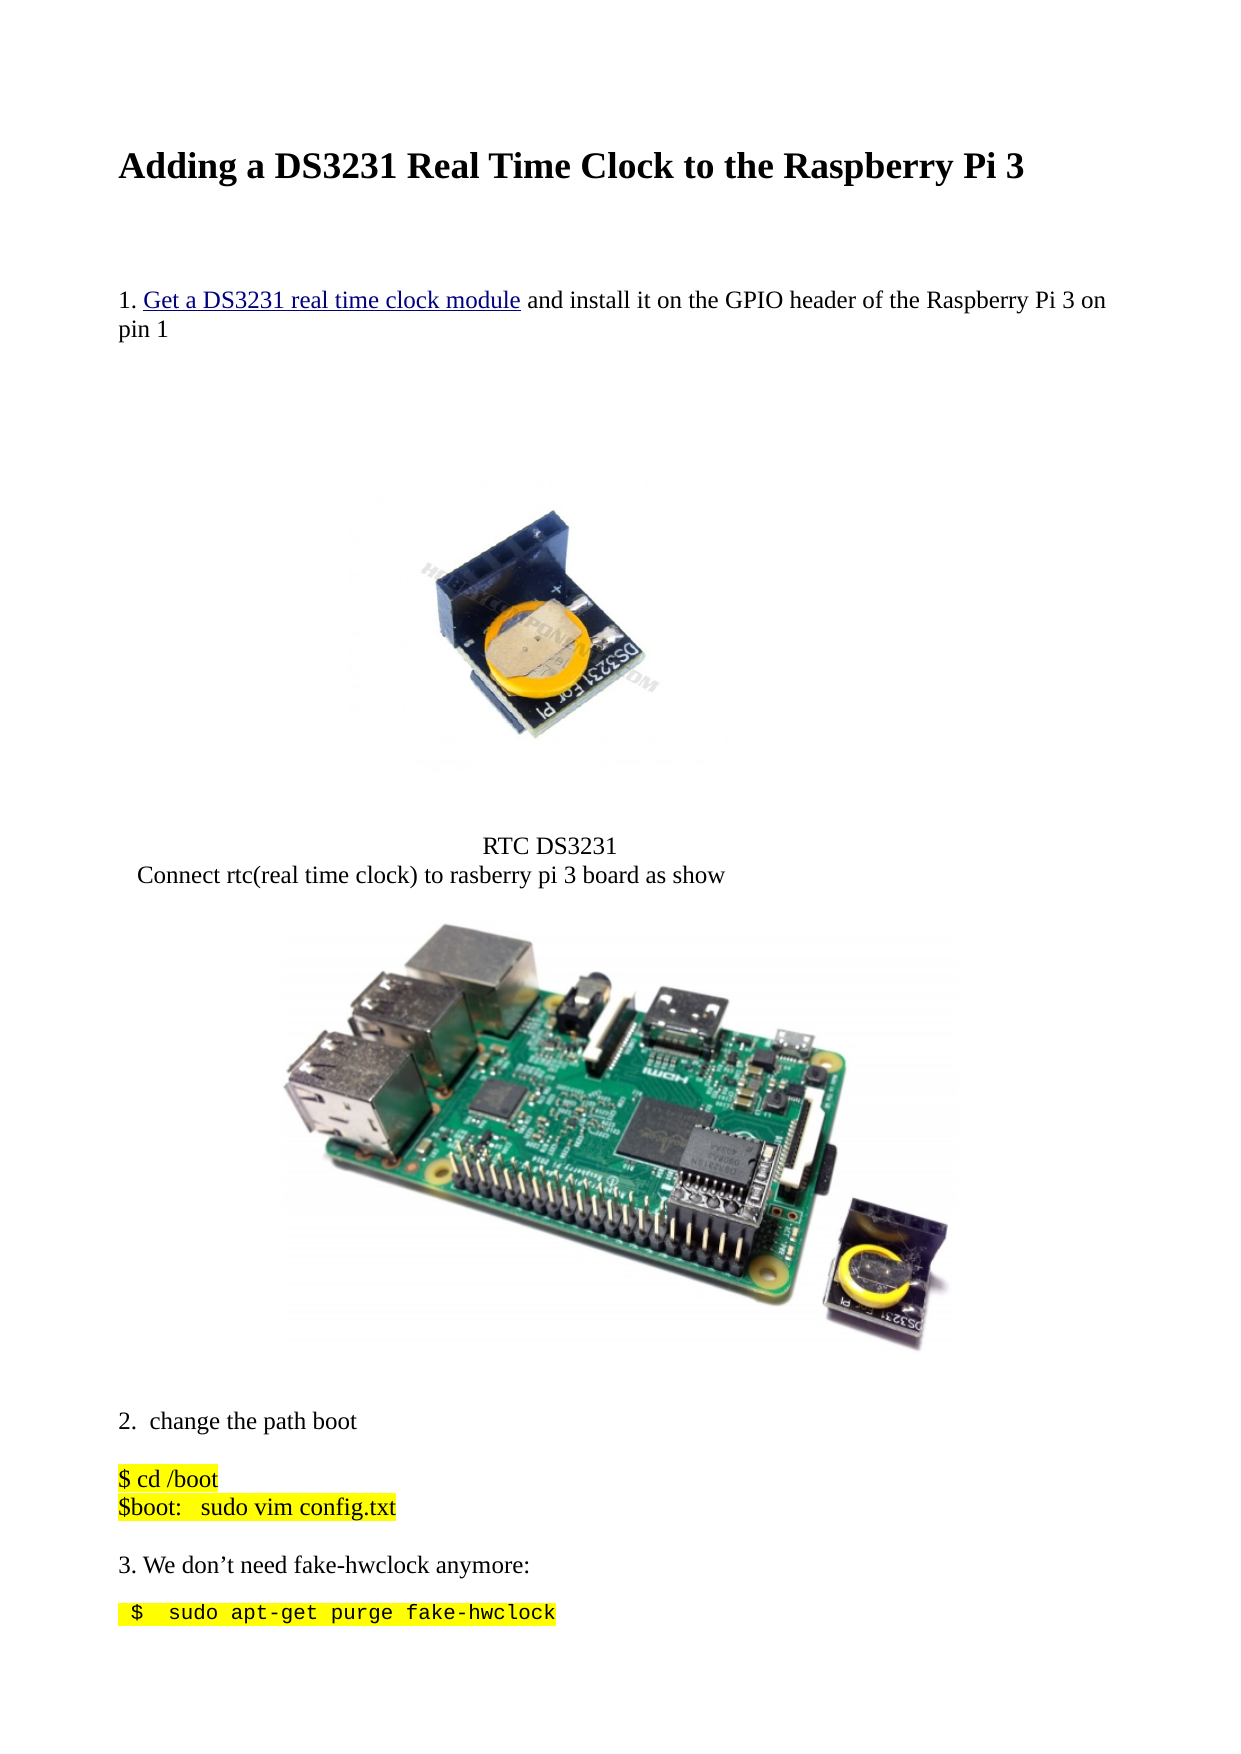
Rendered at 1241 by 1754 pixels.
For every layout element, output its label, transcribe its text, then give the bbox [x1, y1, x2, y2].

text 1. Get a DS3231 real time clock module and install it on the GPIO header of the Raspberry Pi 3 on pin 1 [118, 285, 1122, 342]
text $ cd /boot [118, 1464, 1122, 1492]
picture [282, 917, 958, 1364]
text RTC DS3231 [118, 831, 1122, 860]
text 3. We don’t need fake-hwclock anymore: [118, 1550, 1122, 1579]
subtitle Adding a DS3231 Real Time Clock to the Raspberry Pi 3 [118, 143, 1122, 186]
text $ sudo apt-get purge fake-hwclock [118, 1602, 1122, 1626]
picture [346, 435, 732, 820]
text 2. change the path boot [118, 1406, 1122, 1435]
text Connect rtc(real time clock) to rasberry pi 3 board as show [118, 860, 1122, 889]
text $boot: sudo vim config.txt [118, 1492, 1122, 1521]
